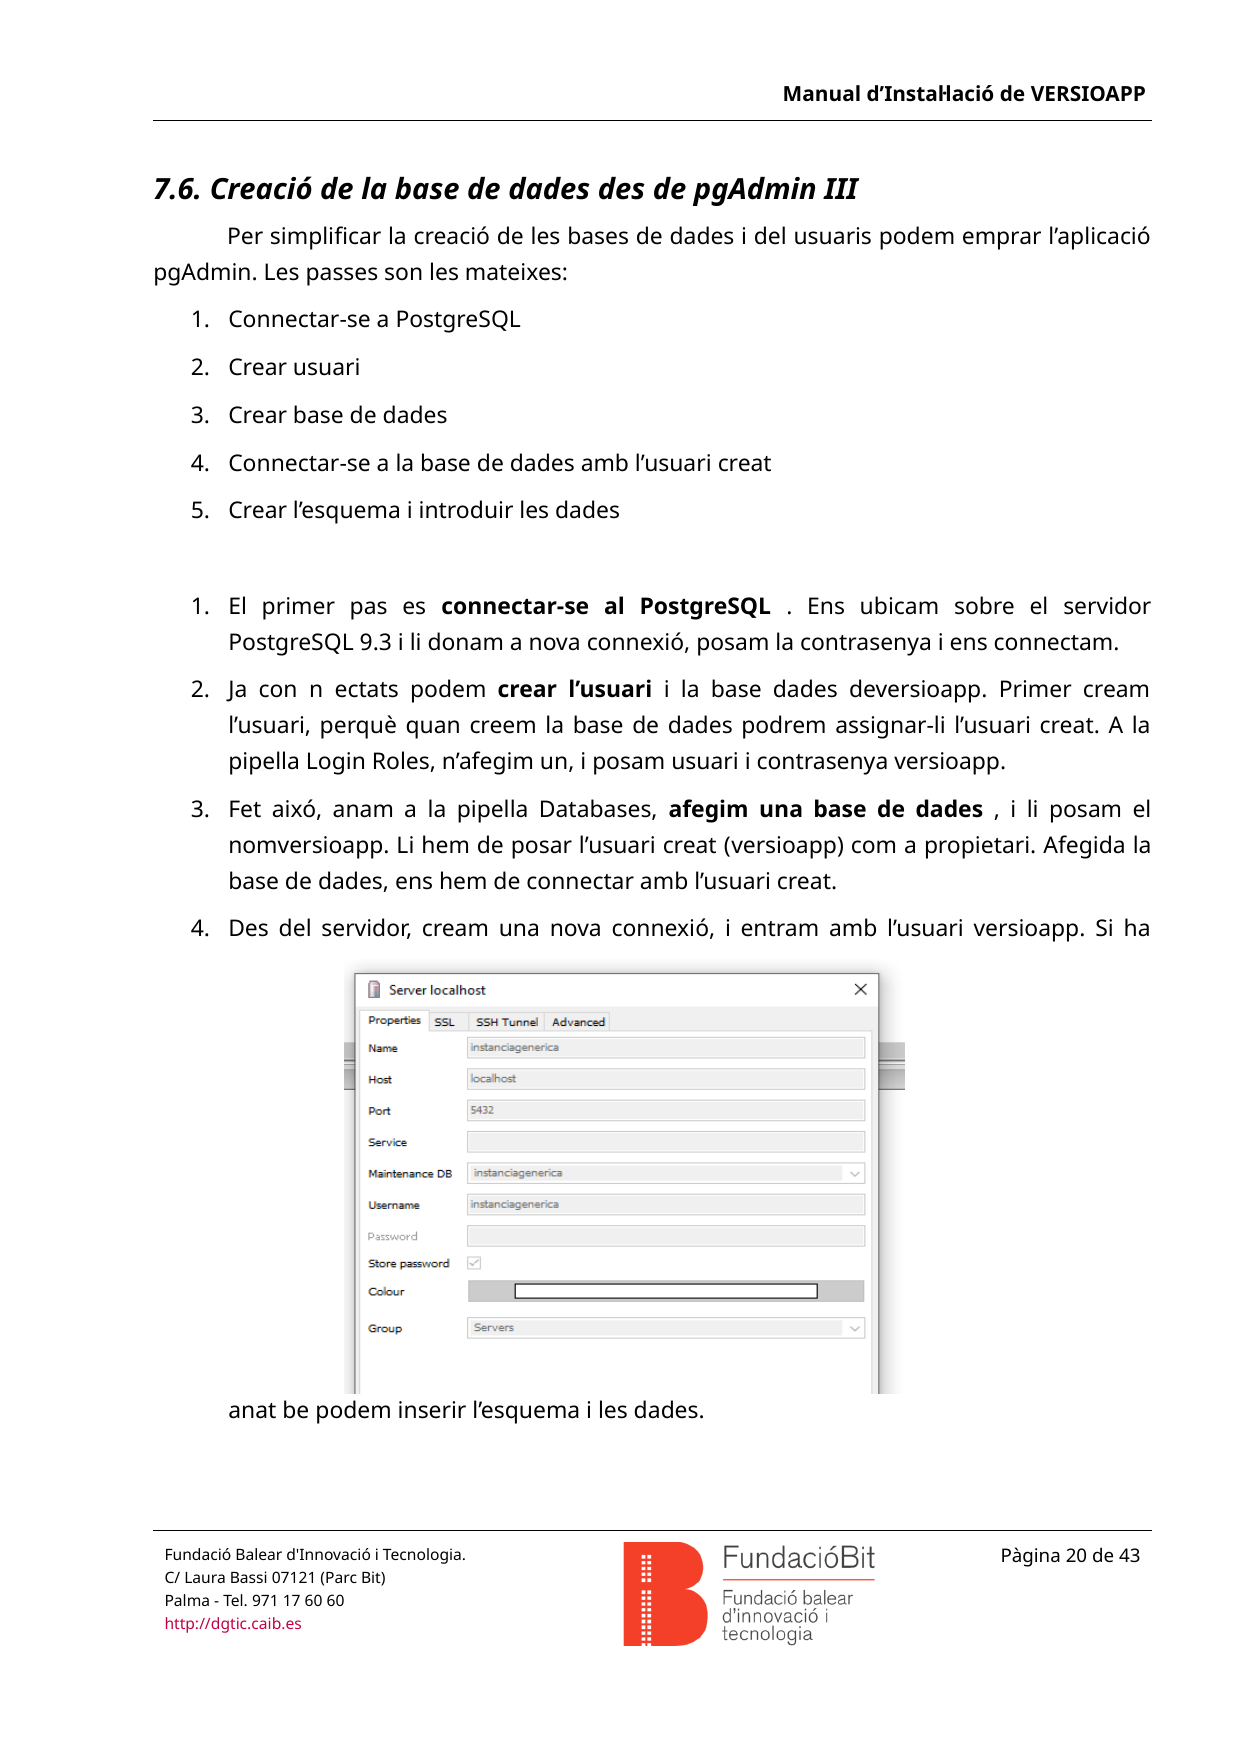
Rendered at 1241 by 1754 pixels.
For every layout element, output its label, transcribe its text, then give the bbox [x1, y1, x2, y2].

text Per simplificar la creació de les bases de dades i del usuaris podem emprar l’aplicació pgAdmin. Les passes son les mateixes: [153, 220, 1152, 287]
list Connectar-se a PostgreSQL [191, 303, 1152, 334]
list Crear usuari [191, 351, 1152, 382]
subtitle Creació de la base de dades des de pgAdmin III [153, 168, 1152, 208]
picture [344, 959, 905, 1394]
list Ja con n ectats podem crear l’usuari i la base dades deversioapp. Primer cream l’usuari, perquè quan creem la base de dades podrem assignar-li l’usuari creat. A la pipella Login Roles, n’afegim un, i posam usuari i contrasenya versioapp. [191, 673, 1152, 776]
list Des del servidor, cream una nova connexió, i entram amb l’usuari versioapp. Si ha anat be podem inserir l’esquema i les dades. [191, 912, 1152, 1425]
list Crear base de dades [191, 399, 1152, 430]
picture [623, 1542, 875, 1646]
list Fet aixó, anam a la pipella Databases, afegim una base de dades , i li posam el nomversioapp. Li hem de posar l’usuari creat (versioapp) com a propietari. Afegida la base de dades, ens hem de connectar amb l’usuari creat. [191, 793, 1152, 896]
list Connectar-se a la base de dades amb l’usuari creat [191, 446, 1152, 478]
list El primer pas es connectar-se al PostgreSQL . Ens ubicam sobre el servidor PostgreSQL 9.3 i li donam a nova connexió, posam la contrasenya i ens connectam. [191, 589, 1152, 657]
list Crear l’esquema i introduir les dades [191, 494, 1152, 525]
